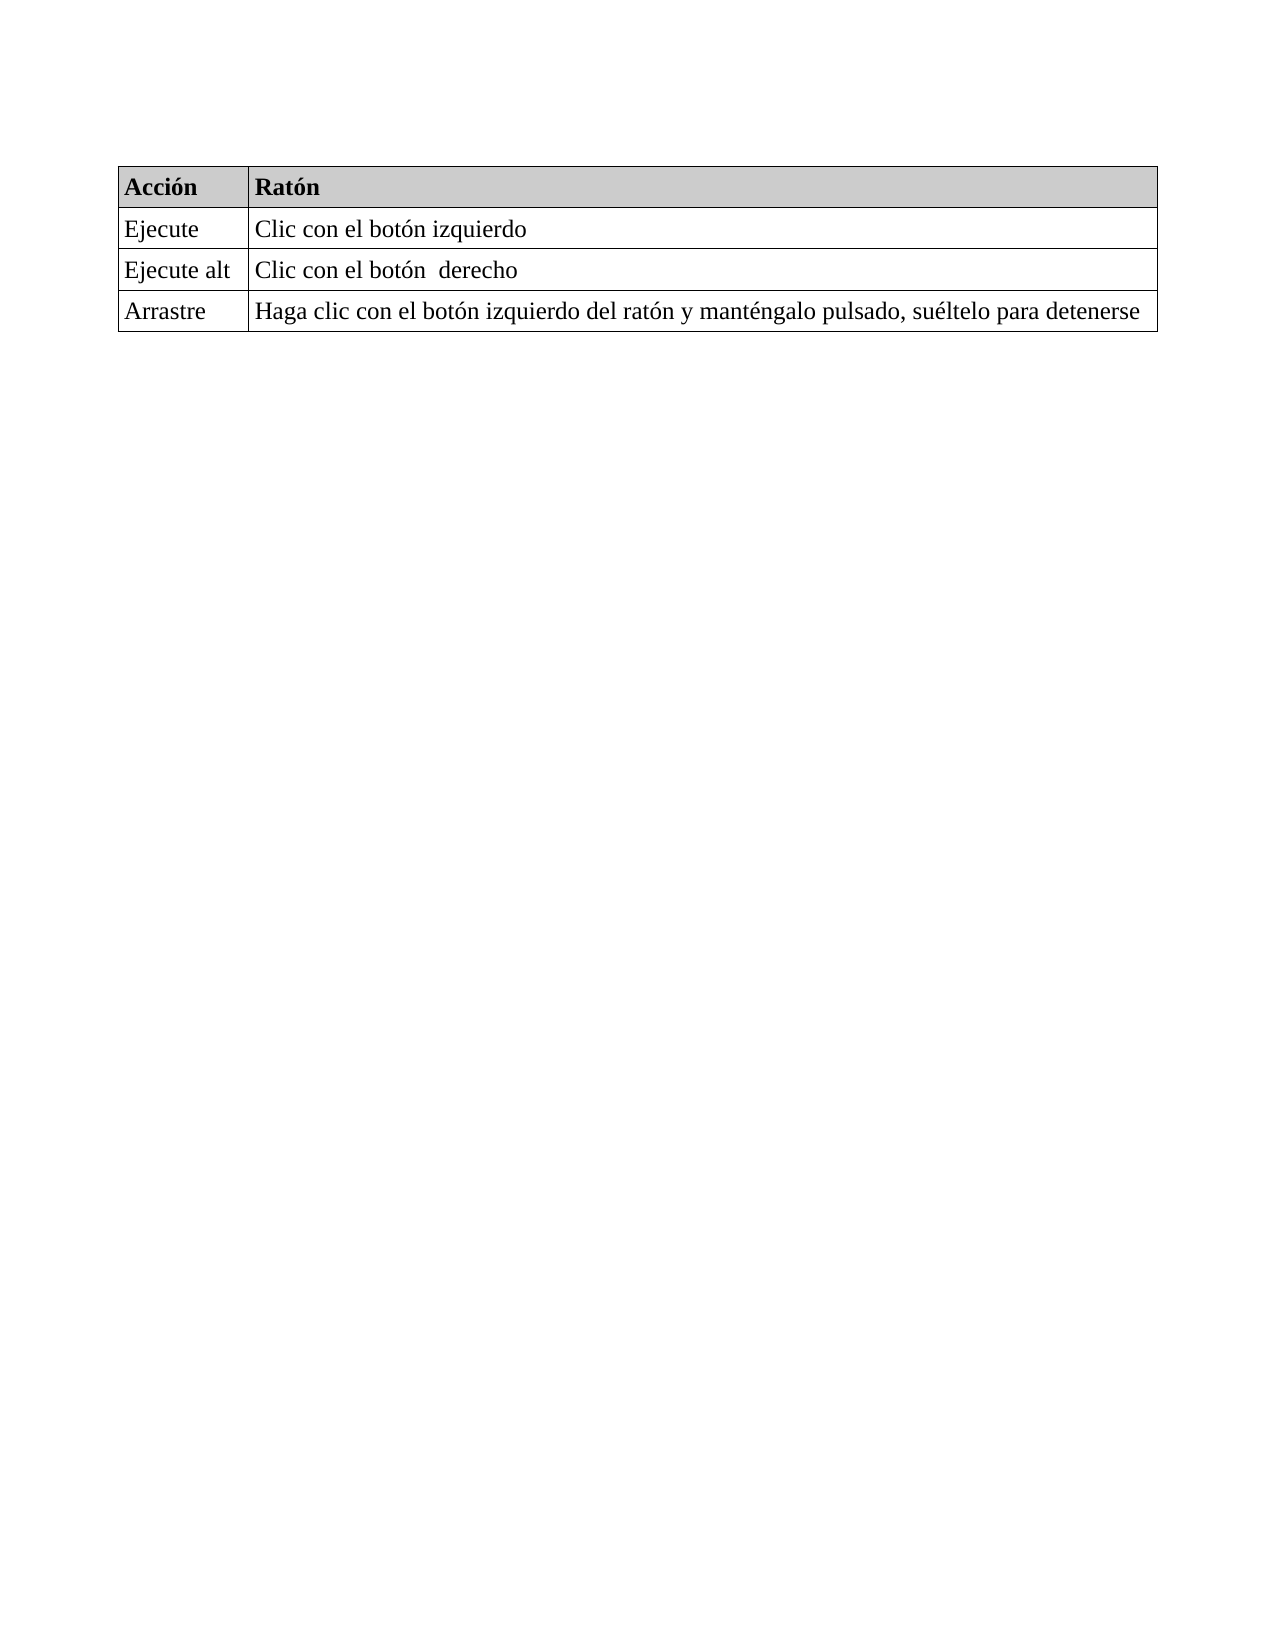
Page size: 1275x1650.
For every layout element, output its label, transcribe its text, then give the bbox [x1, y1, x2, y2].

table_cell Ejecute [119, 208, 248, 248]
table_cell Arrastre [119, 291, 248, 331]
table_cell Clic con el botón izquierdo [249, 208, 1157, 248]
table_cell Ejecute alt [119, 249, 248, 289]
table_header Acción [119, 167, 248, 207]
table_cell Haga clic con el botón izquierdo del ratón y manténgalo pulsado, suéltelo para detenerse [249, 291, 1157, 331]
table_cell Clic con el botón derecho [249, 249, 1157, 289]
table_header Ratón [249, 167, 1157, 207]
